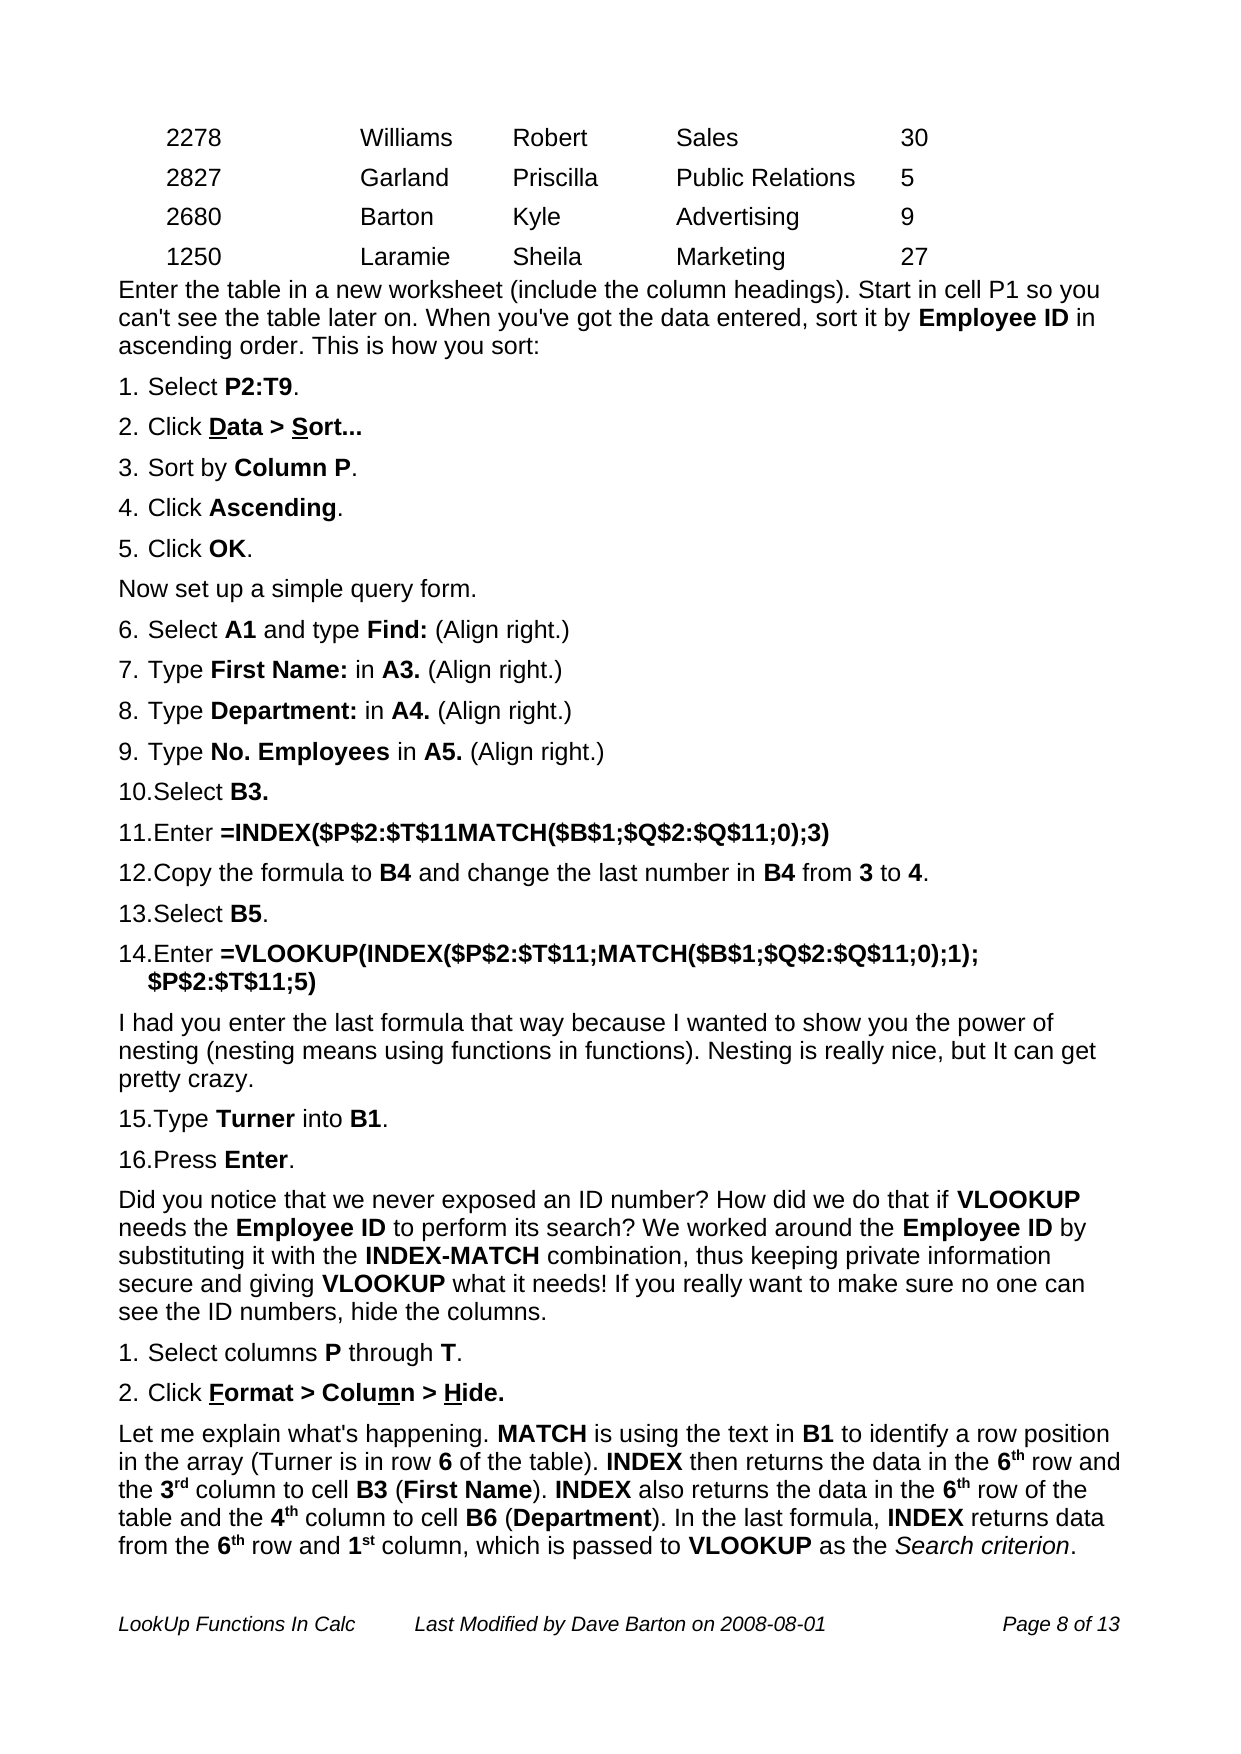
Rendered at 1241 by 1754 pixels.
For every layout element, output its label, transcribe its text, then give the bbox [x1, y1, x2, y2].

list Type Department: in A4. (Align right.) [118, 697, 1122, 725]
list Enter =VLOOKUP(INDEX($P$2:$T$11;MATCH($B$1;$Q$2:$Q$11;0);1);$P$2:$T$11;5) [118, 940, 1122, 996]
table_cell Kyle [506, 197, 670, 237]
table_cell 9 [895, 197, 1069, 237]
text Enter the table in a new worksheet (include the column headings). Start in cell P1 so you can't see the table later on. When you've got the data entered, sort it by Employee ID in ascending order. This is how you sort: [118, 276, 1122, 360]
text Let me explain what's happening. MATCH is using the text in B1 to identify a row position in the array (Turner is in row 6 of the table). INDEX then returns the data in the 6th row and the 3rd column to cell B3 (First Name). INDEX also returns the data in the 6th row of the table and the 4th column to cell B6 (Department). In the last formula, INDEX returns data from the 6th row and 1st column, which is passed to VLOOKUP as the Search criterion. [118, 1420, 1122, 1560]
list Type No. Employees in A5. (Align right.) [118, 737, 1122, 765]
text I had you enter the last formula that way because I wanted to show you the power of nesting (nesting means using functions in functions). Nesting is really nice, but It can get pretty crazy. [118, 1008, 1122, 1092]
table_cell Robert [506, 118, 670, 158]
table_cell 1250 [160, 237, 354, 276]
table_cell Sheila [506, 237, 670, 276]
table_cell Advertising [670, 197, 895, 237]
list Click Data > Sort... [118, 413, 1122, 441]
table_cell 5 [895, 158, 1069, 197]
list Type First Name: in A3. (Align right.) [118, 656, 1122, 684]
table_cell Priscilla [506, 158, 670, 197]
list Copy the formula to B4 and change the last number in B4 from 3 to 4. [118, 859, 1122, 887]
list Select columns P through T. [118, 1339, 1122, 1367]
list Select P2:T9. [118, 373, 1122, 401]
list Click Ascending. [118, 494, 1122, 522]
table_cell 2680 [160, 197, 354, 237]
list Press Enter. [118, 1146, 1122, 1173]
table_cell Laramie [354, 237, 506, 276]
list Type Turner into B1. [118, 1105, 1122, 1133]
list Enter =INDEX($P$2:$T$11MATCH($B$1;$Q$2:$Q$11;0);3) [118, 818, 1122, 846]
table_cell 2278 [160, 118, 354, 158]
table_cell Sales [670, 118, 895, 158]
table_cell Public Relations [670, 158, 895, 197]
list Select A1 and type Find: (Align right.) [118, 616, 1122, 644]
list Click OK. [118, 535, 1122, 563]
list Select B3. [118, 778, 1122, 806]
list Sort by Column P. [118, 454, 1122, 482]
table_cell Barton [354, 197, 506, 237]
table_cell Williams [354, 118, 506, 158]
table_cell 30 [895, 118, 1069, 158]
list Select B5. [118, 899, 1122, 927]
table_cell Garland [354, 158, 506, 197]
text Did you notice that we never exposed an ID number? How did we do that if VLOOKUP needs the Employee ID to perform its search? We worked around the Employee ID by substituting it with the INDEX-MATCH combination, thus keeping private information secure and giving VLOOKUP what it needs! If you really want to make sure no one can see the ID numbers, hide the columns. [118, 1186, 1122, 1326]
list Click Format > Column > Hide. [118, 1379, 1122, 1407]
text Now set up a simple query form. [118, 575, 1122, 603]
table_cell 27 [895, 237, 1069, 276]
table_cell 2827 [160, 158, 354, 197]
table_cell Marketing [670, 237, 895, 276]
